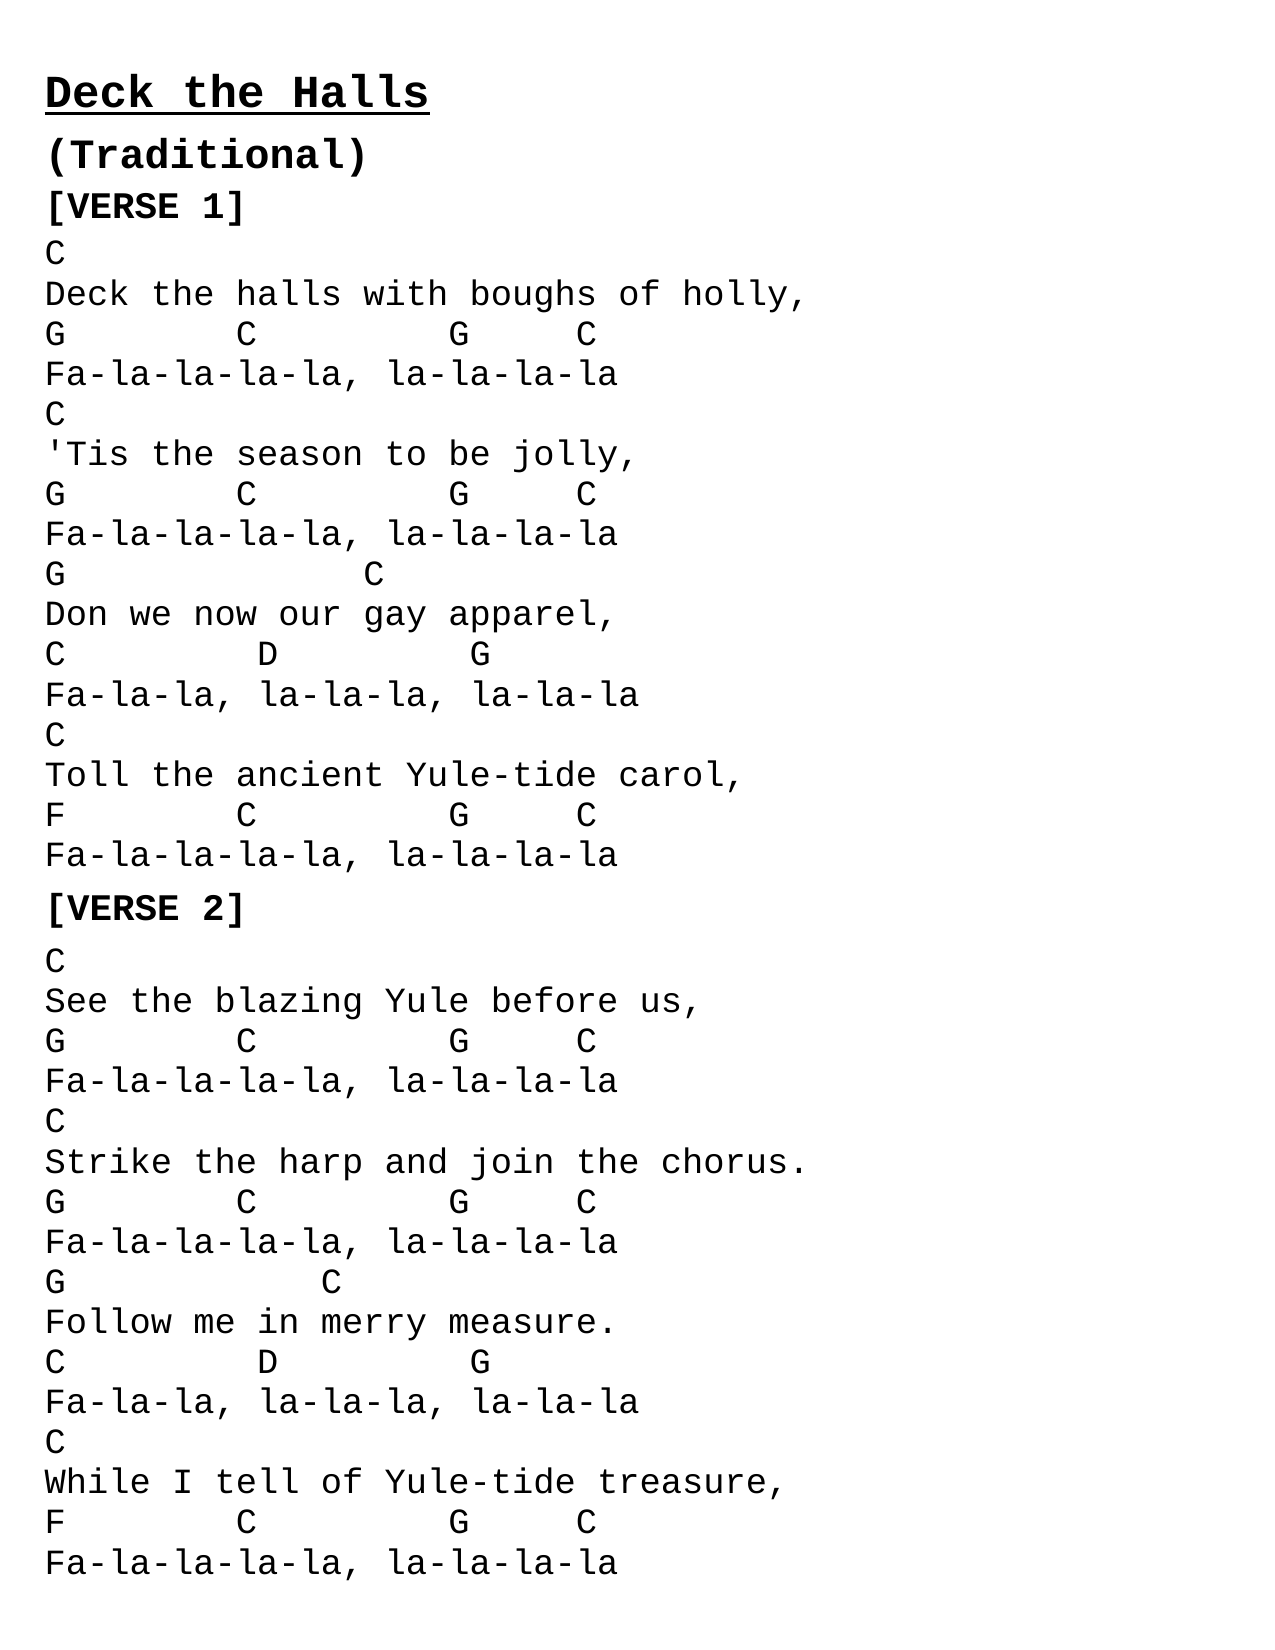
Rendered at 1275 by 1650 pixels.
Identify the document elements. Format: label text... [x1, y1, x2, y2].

text Fa-la-la, la-la-la, la-la-la [44, 676, 1231, 717]
text C [44, 235, 1231, 275]
text Fa-la-la-la-la, la-la-la-la [44, 516, 1231, 556]
text C D G [44, 636, 1231, 676]
text Fa-la-la-la-la, la-la-la-la [44, 1063, 1231, 1103]
text C D G [44, 1344, 1231, 1384]
text C [44, 1424, 1231, 1464]
text G C [44, 1264, 1231, 1304]
subtitle (Traditional) [44, 134, 1231, 181]
text Fa-la-la-la-la, la-la-la-la [44, 837, 1231, 877]
text See the blazing Yule before us, [44, 983, 1231, 1023]
text Fa-la-la-la-la, la-la-la-la [44, 1224, 1231, 1264]
text F C G C [44, 797, 1231, 837]
text 'Tis the season to be jolly, [44, 436, 1231, 476]
text Toll the ancient Yule-tide carol, [44, 757, 1231, 797]
text C [44, 1103, 1231, 1143]
text Fa-la-la-la-la, la-la-la-la [44, 356, 1231, 396]
subtitle Deck the Halls [44, 69, 1231, 121]
subtitle [VERSE 1] [44, 187, 1231, 229]
text Deck the halls with boughs of holly, [44, 275, 1231, 316]
text G C G C [44, 476, 1231, 516]
text C [44, 943, 1231, 983]
text Follow me in merry measure. [44, 1304, 1231, 1344]
text Fa-la-la-la-la, la-la-la-la [44, 1544, 1231, 1585]
text G C G C [44, 316, 1231, 356]
text F C G C [44, 1504, 1231, 1544]
text G C G C [44, 1023, 1231, 1063]
text G C [44, 556, 1231, 596]
subtitle [VERSE 2] [44, 889, 1231, 931]
text G C G C [44, 1184, 1231, 1224]
text C [44, 396, 1231, 436]
text Strike the harp and join the chorus. [44, 1143, 1231, 1184]
text While I tell of Yule-tide treasure, [44, 1464, 1231, 1504]
text C [44, 717, 1231, 757]
text Fa-la-la, la-la-la, la-la-la [44, 1384, 1231, 1424]
text Don we now our gay apparel, [44, 596, 1231, 636]
